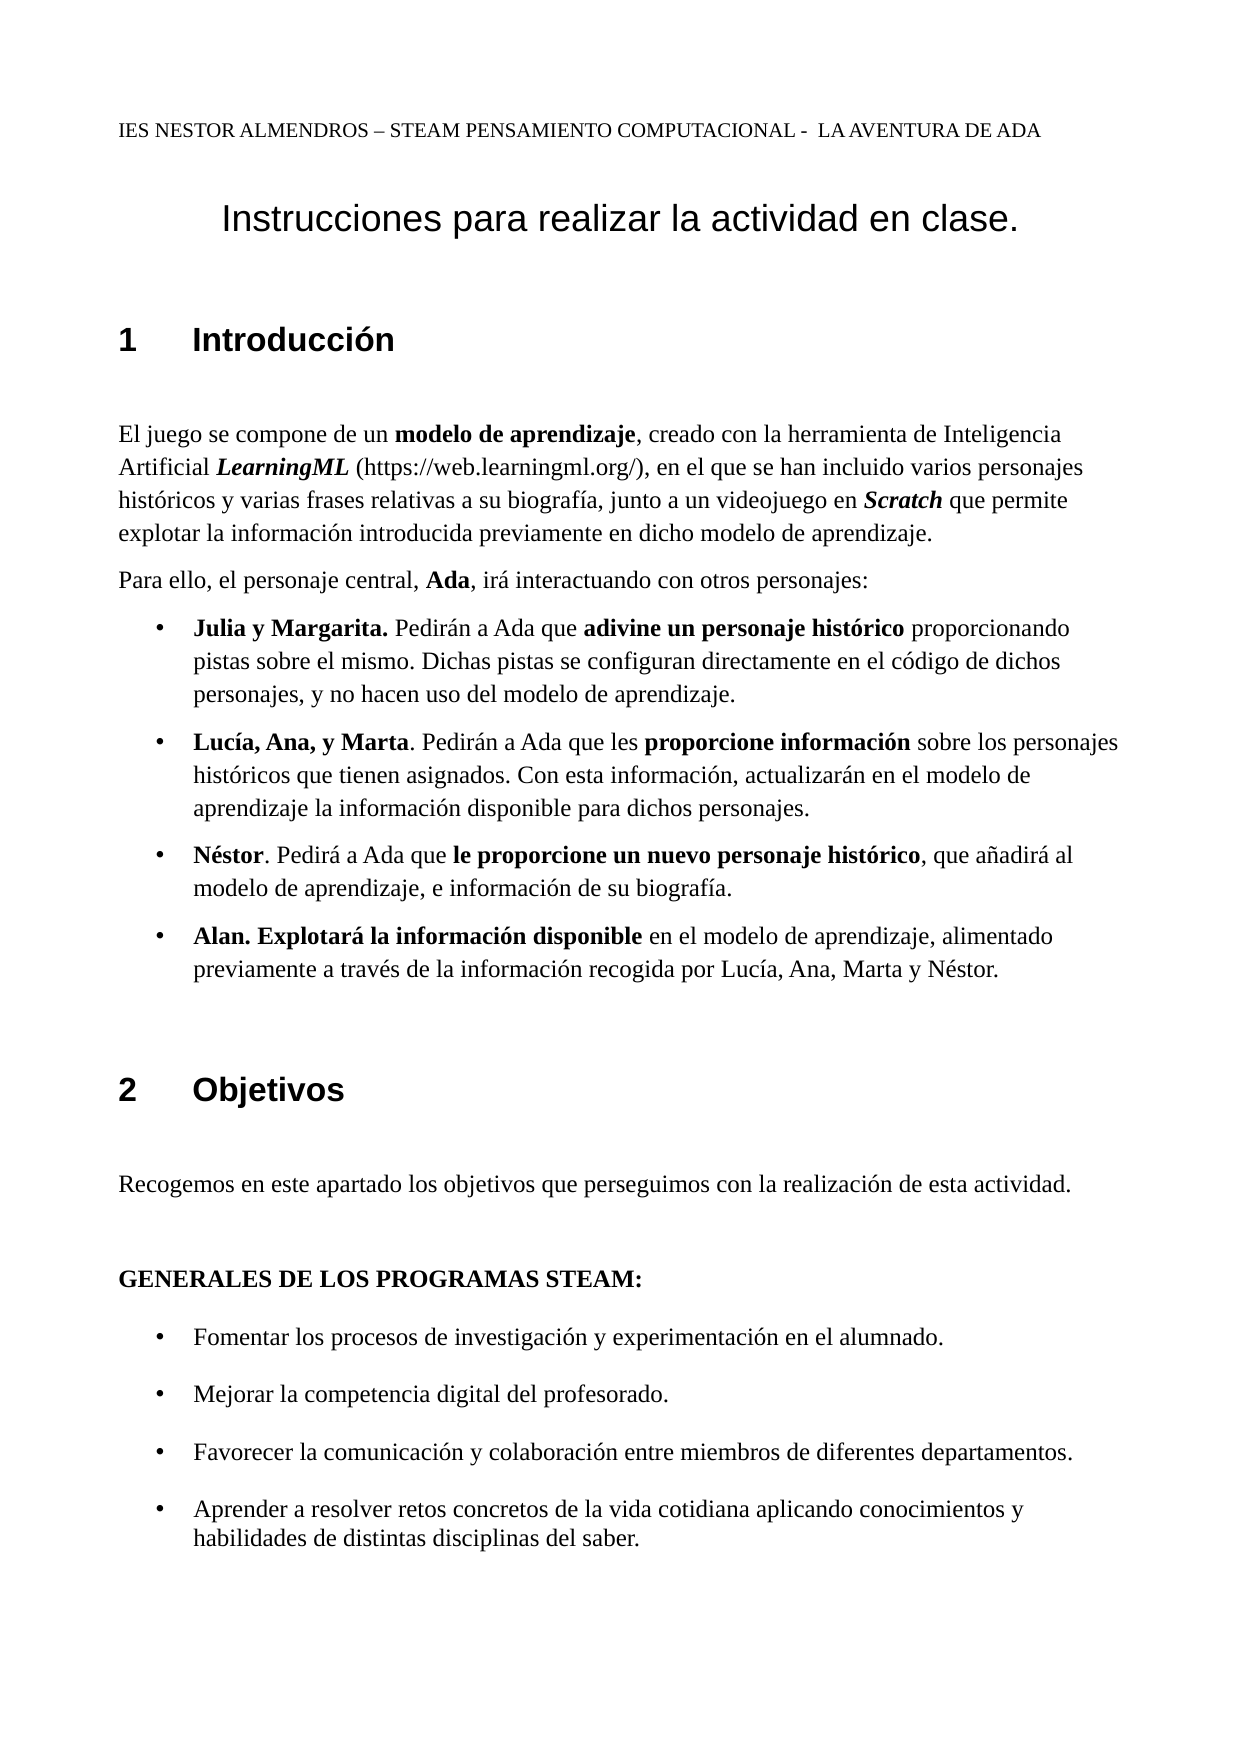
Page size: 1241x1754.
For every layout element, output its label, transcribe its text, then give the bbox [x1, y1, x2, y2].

text Recogemos en este apartado los objetivos que perseguimos con la realización de esta actividad. [118, 1169, 1122, 1198]
list Néstor. Pedirá a Ada que le proporcione un nuevo personaje histórico, que añadirá al modelo de aprendizaje, e información de su biografía. [156, 840, 1122, 902]
text GENERALES DE LOS PROGRAMAS STEAM: [118, 1264, 1122, 1293]
list Lucía, Ana, y Marta. Pedirán a Ada que les proporcione información sobre los personajes históricos que tienen asignados. Con esta información, actualizarán en el modelo de aprendizaje la información disponible para dichos personajes. [156, 727, 1122, 822]
text Para ello, el personaje central, Ada, irá interactuando con otros personajes: [118, 566, 1122, 594]
text El juego se compone de un modelo de aprendizaje, creado con la herramienta de Inteligencia Artificial LearningML (https://web.learningml.org/), en el que se han incluido varios personajes históricos y varias frases relativas a su biografía, junto a un videojuego en Scratch que permite explotar la información introducida previamente en dicho modelo de aprendizaje. [118, 419, 1122, 547]
subtitle Instrucciones para realizar la actividad en clase. [118, 196, 1122, 239]
list Alan. Explotará la información disponible en el modelo de aprendizaje, alimentado previamente a través de la información recogida por Lucía, Ana, Marta y Néstor. [156, 921, 1122, 983]
subtitle Objetivos [118, 1070, 1122, 1109]
subtitle Introducción [118, 320, 1122, 359]
list Julia y Margarita. Pedirán a Ada que adivine un personaje histórico proporcionando pistas sobre el mismo. Dichas pistas se configuran directamente en el código de dichos personajes, y no hacen uso del modelo de aprendizaje. [156, 613, 1122, 708]
list Favorecer la comunicación y colaboración entre miembros de diferentes departamentos. [156, 1437, 1122, 1465]
list Aprender a resolver retos concretos de la vida cotidiana aplicando conocimientos y habilidades de distintas disciplinas del saber. [156, 1494, 1122, 1552]
list Mejorar la competencia digital del profesorado. [156, 1379, 1122, 1408]
list Fomentar los procesos de investigación y experimentación en el alumnado. [156, 1322, 1122, 1350]
